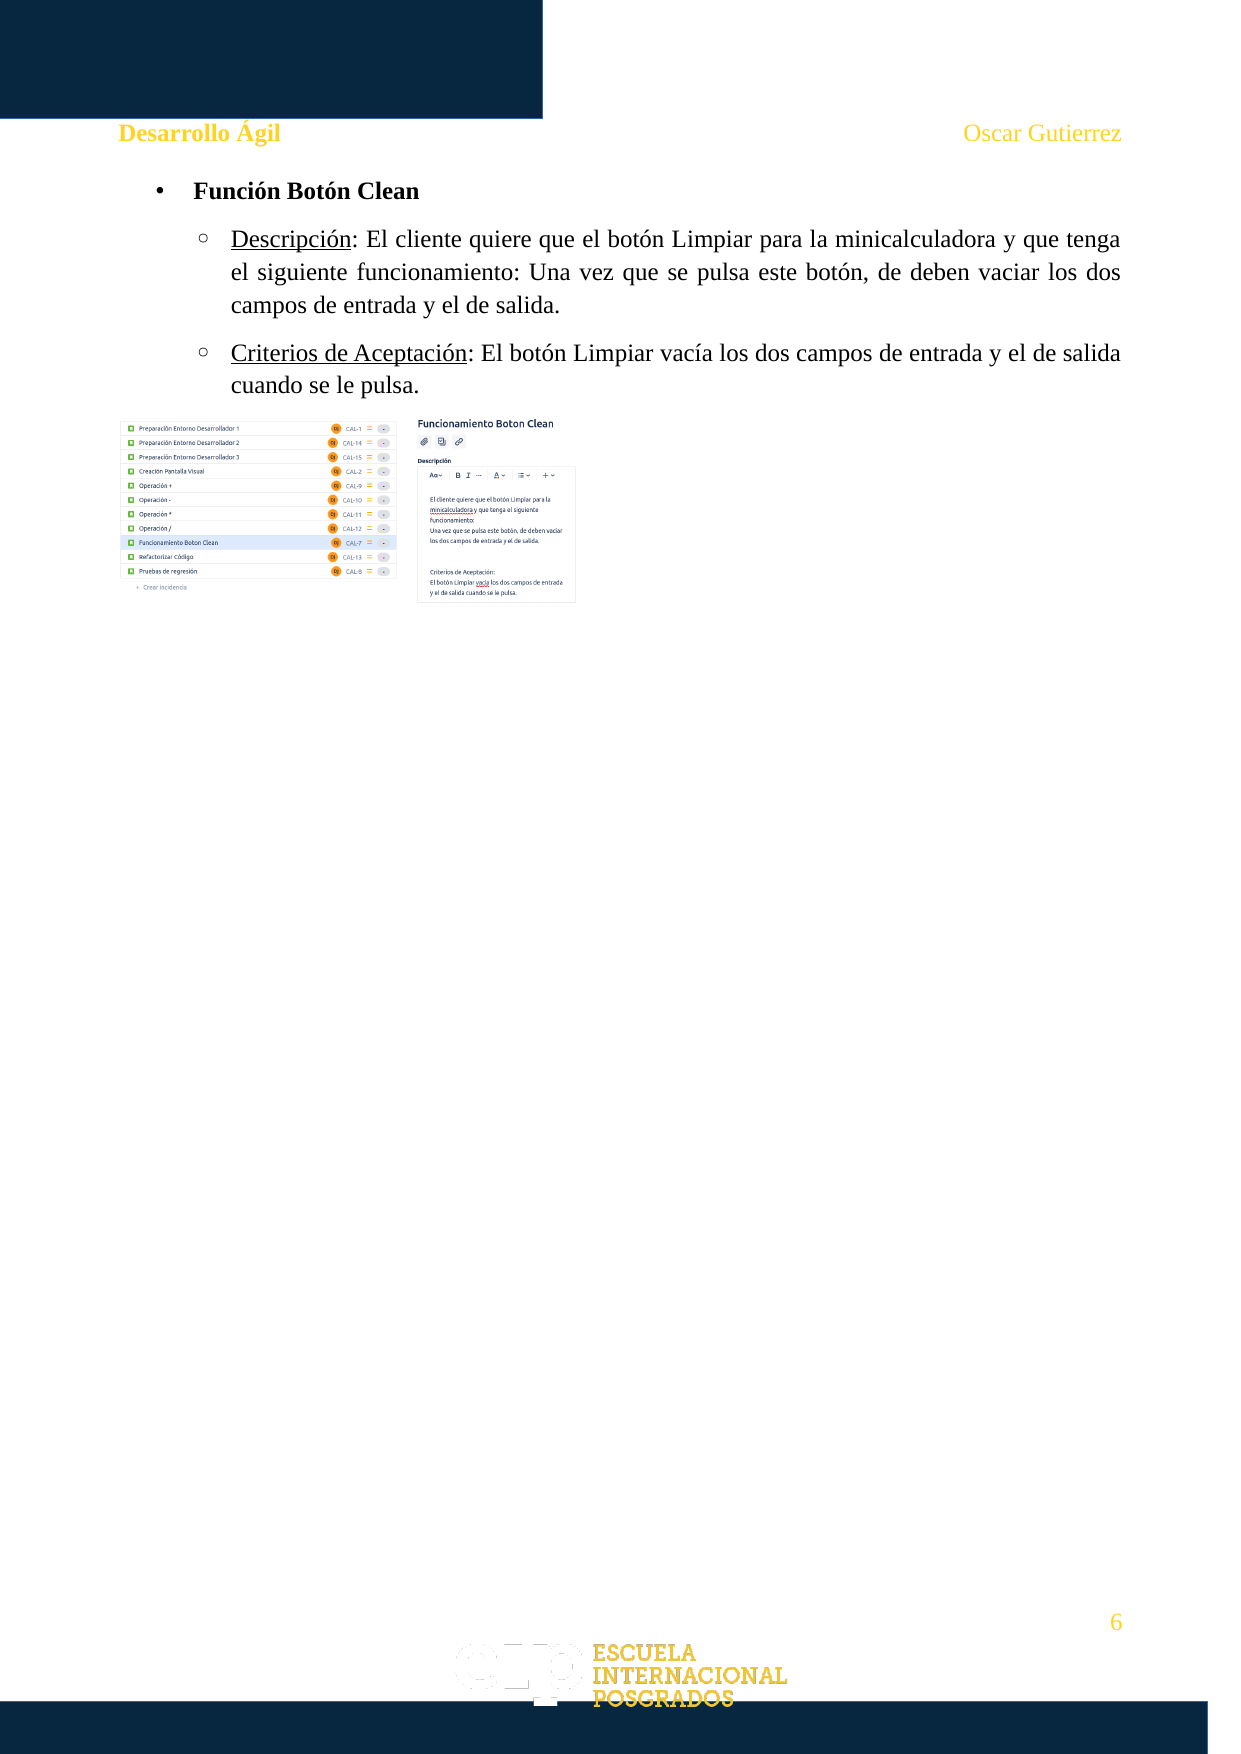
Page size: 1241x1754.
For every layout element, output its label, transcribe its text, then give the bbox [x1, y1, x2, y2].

list Criterios de Aceptación: El botón Limpiar vacía los dos campos de entrada y el de salida cuando se le pulsa. [193, 338, 1122, 399]
picture [118, 418, 584, 607]
list Función Botón Clean [156, 176, 1122, 205]
picture [452, 1614, 788, 1712]
list Descripción: El cliente quiere que el botón Limpiar para la minicalculadora y que tenga el siguiente funcionamiento: Una vez que se pulsa este botón, de deben vaciar los dos campos de entrada y el de salida. [193, 224, 1122, 319]
